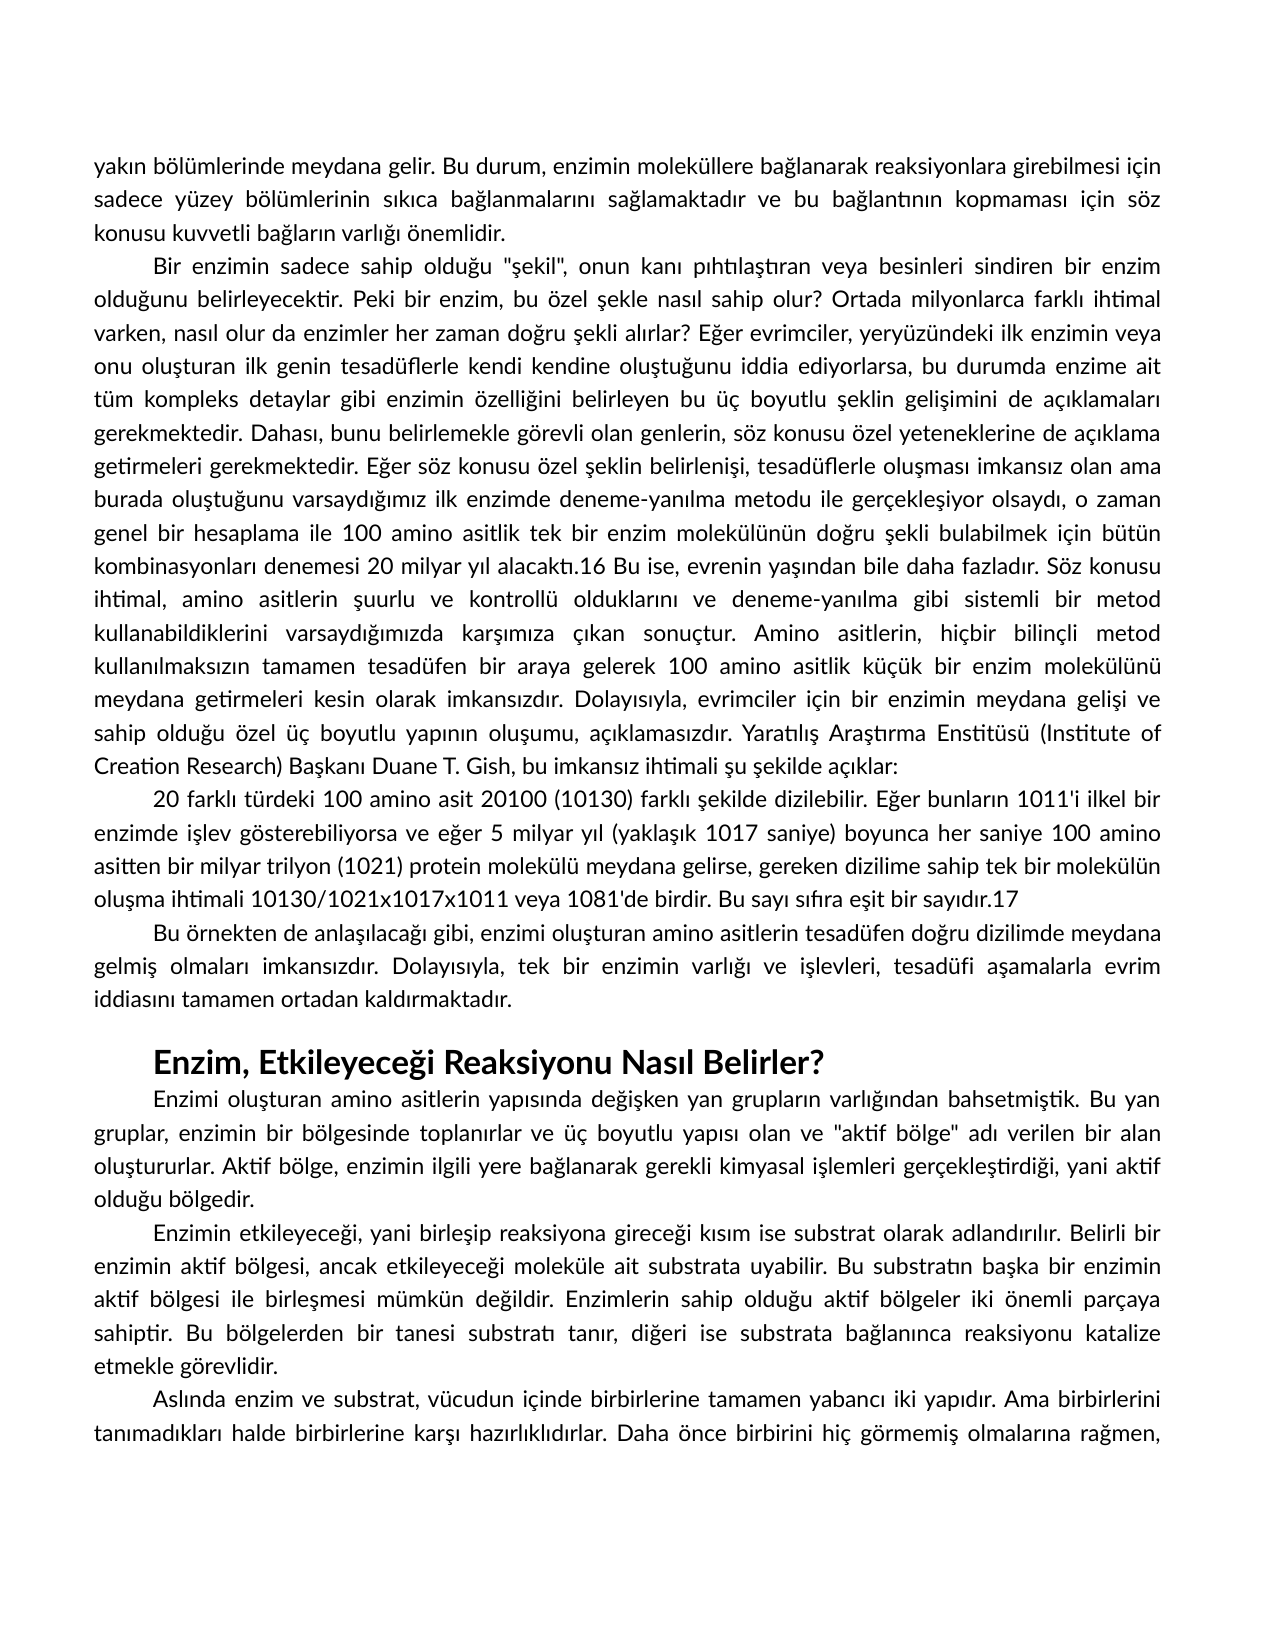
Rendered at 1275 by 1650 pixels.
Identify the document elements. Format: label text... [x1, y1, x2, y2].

text Aslında enzim ve substrat, vücudun içinde birbirlerine tamamen yabancı iki yapıdır. Ama birbirlerini tanımadıkları halde birbirlerine karşı hazırlıklıdırlar. Daha önce birbirini hiç görmemiş olmalarına rağmen, [94, 1381, 1162, 1448]
text Enzim, Etkileyeceği Reaksiyonu Nasıl Belirler? [94, 1048, 1162, 1081]
text yakın bölümlerinde meydana gelir. Bu durum, enzimin moleküllere bağlanarak reaksiyonlara girebilmesi için sadece yüzey bölümlerinin sıkıca bağlanmalarını sağlamaktadır ve bu bağlantının kopmaması için söz konusu kuvvetli bağların varlığı önemlidir. [94, 148, 1162, 248]
text 20 farklı türdeki 100 amino asit 20100 (10130) farklı şekilde dizilebilir. Eğer bunların 1011'i ilkel bir enzimde işlev gösterebiliyorsa ve eğer 5 milyar yıl (yaklaşık 1017 saniye) boyunca her saniye 100 amino asitten bir milyar trilyon (1021) protein molekülü meydana gelirse, gereken dizilime sahip tek bir molekülün oluşma ihtimali 10130/1021x1017x1011 veya 1081'de birdir. Bu sayı sıfıra eşit bir sayıdır.17 [94, 781, 1162, 914]
text Bu örnekten de anlaşılacağı gibi, enzimi oluşturan amino asitlerin tesadüfen doğru dizilimde meydana gelmiş olmaları imkansızdır. Dolayısıyla, tek bir enzimin varlığı ve işlevleri, tesadüfi aşamalarla evrim iddiasını tamamen ortadan kaldırmaktadır. [94, 914, 1162, 1014]
text Enzimin etkileyeceği, yani birleşip reaksiyona gireceği kısım ise substrat olarak adlandırılır. Belirli bir enzimin aktif bölgesi, ancak etkileyeceği moleküle ait substrata uyabilir. Bu substratın başka bir enzimin aktif bölgesi ile birleşmesi mümkün değildir. Enzimlerin sahip olduğu aktif bölgeler iki önemli parçaya sahiptir. Bu bölgelerden bir tanesi substratı tanır, diğeri ise substrata bağlanınca reaksiyonu katalize etmekle görevlidir. [94, 1214, 1162, 1381]
text Enzimi oluşturan amino asitlerin yapısında değişken yan grupların varlığından bahsetmiştik. Bu yan gruplar, enzimin bir bölgesinde toplanırlar ve üç boyutlu yapısı olan ve "aktif bölge" adı verilen bir alan oluştururlar. Aktif bölge, enzimin ilgili yere bağlanarak gerekli kimyasal işlemleri gerçekleştirdiği, yani aktif olduğu bölgedir. [94, 1081, 1162, 1214]
text Bir enzimin sadece sahip olduğu "şekil", onun kanı pıhtılaştıran veya besinleri sindiren bir enzim olduğunu belirleyecektir. Peki bir enzim, bu özel şekle nasıl sahip olur? Ortada milyonlarca farklı ihtimal varken, nasıl olur da enzimler her zaman doğru şekli alırlar? Eğer evrimciler, yeryüzündeki ilk enzimin veya onu oluşturan ilk genin tesadüflerle kendi kendine oluştuğunu iddia ediyorlarsa, bu durumda enzime ait tüm kompleks detaylar gibi enzimin özelliğini belirleyen bu üç boyutlu şeklin gelişimini de açıklamaları gerekmektedir. Dahası, bunu belirlemekle görevli olan genlerin, söz konusu özel yeteneklerine de açıklama getirmeleri gerekmektedir. Eğer söz konusu özel şeklin belirlenişi, tesadüflerle oluşması imkansız olan ama burada oluştuğunu varsaydığımız ilk enzimde deneme-yanılma metodu ile gerçekleşiyor olsaydı, o zaman genel bir hesaplama ile 100 amino asitlik tek bir enzim molekülünün doğru şekli bulabilmek için bütün kombinasyonları denemesi 20 milyar yıl alacaktı.16 Bu ise, evrenin yaşından bile daha fazladır. Söz konusu ihtimal, amino asitlerin şuurlu ve kontrollü olduklarını ve deneme-yanılma gibi sistemli bir metod kullanabildiklerini varsaydığımızda karşımıza çıkan sonuçtur. Amino asitlerin, hiçbir bilinçli metod kullanılmaksızın tamamen tesadüfen bir araya gelerek 100 amino asitlik küçük bir enzim molekülünü meydana getirmeleri kesin olarak imkansızdır. Dolayısıyla, evrimciler için bir enzimin meydana gelişi ve sahip olduğu özel üç boyutlu yapının oluşumu, açıklamasızdır. Yaratılış Araştırma Enstitüsü (Institute of Creation Research) Başkanı Duane T. Gish, bu imkansız ihtimali şu şekilde açıklar: [94, 248, 1162, 781]
